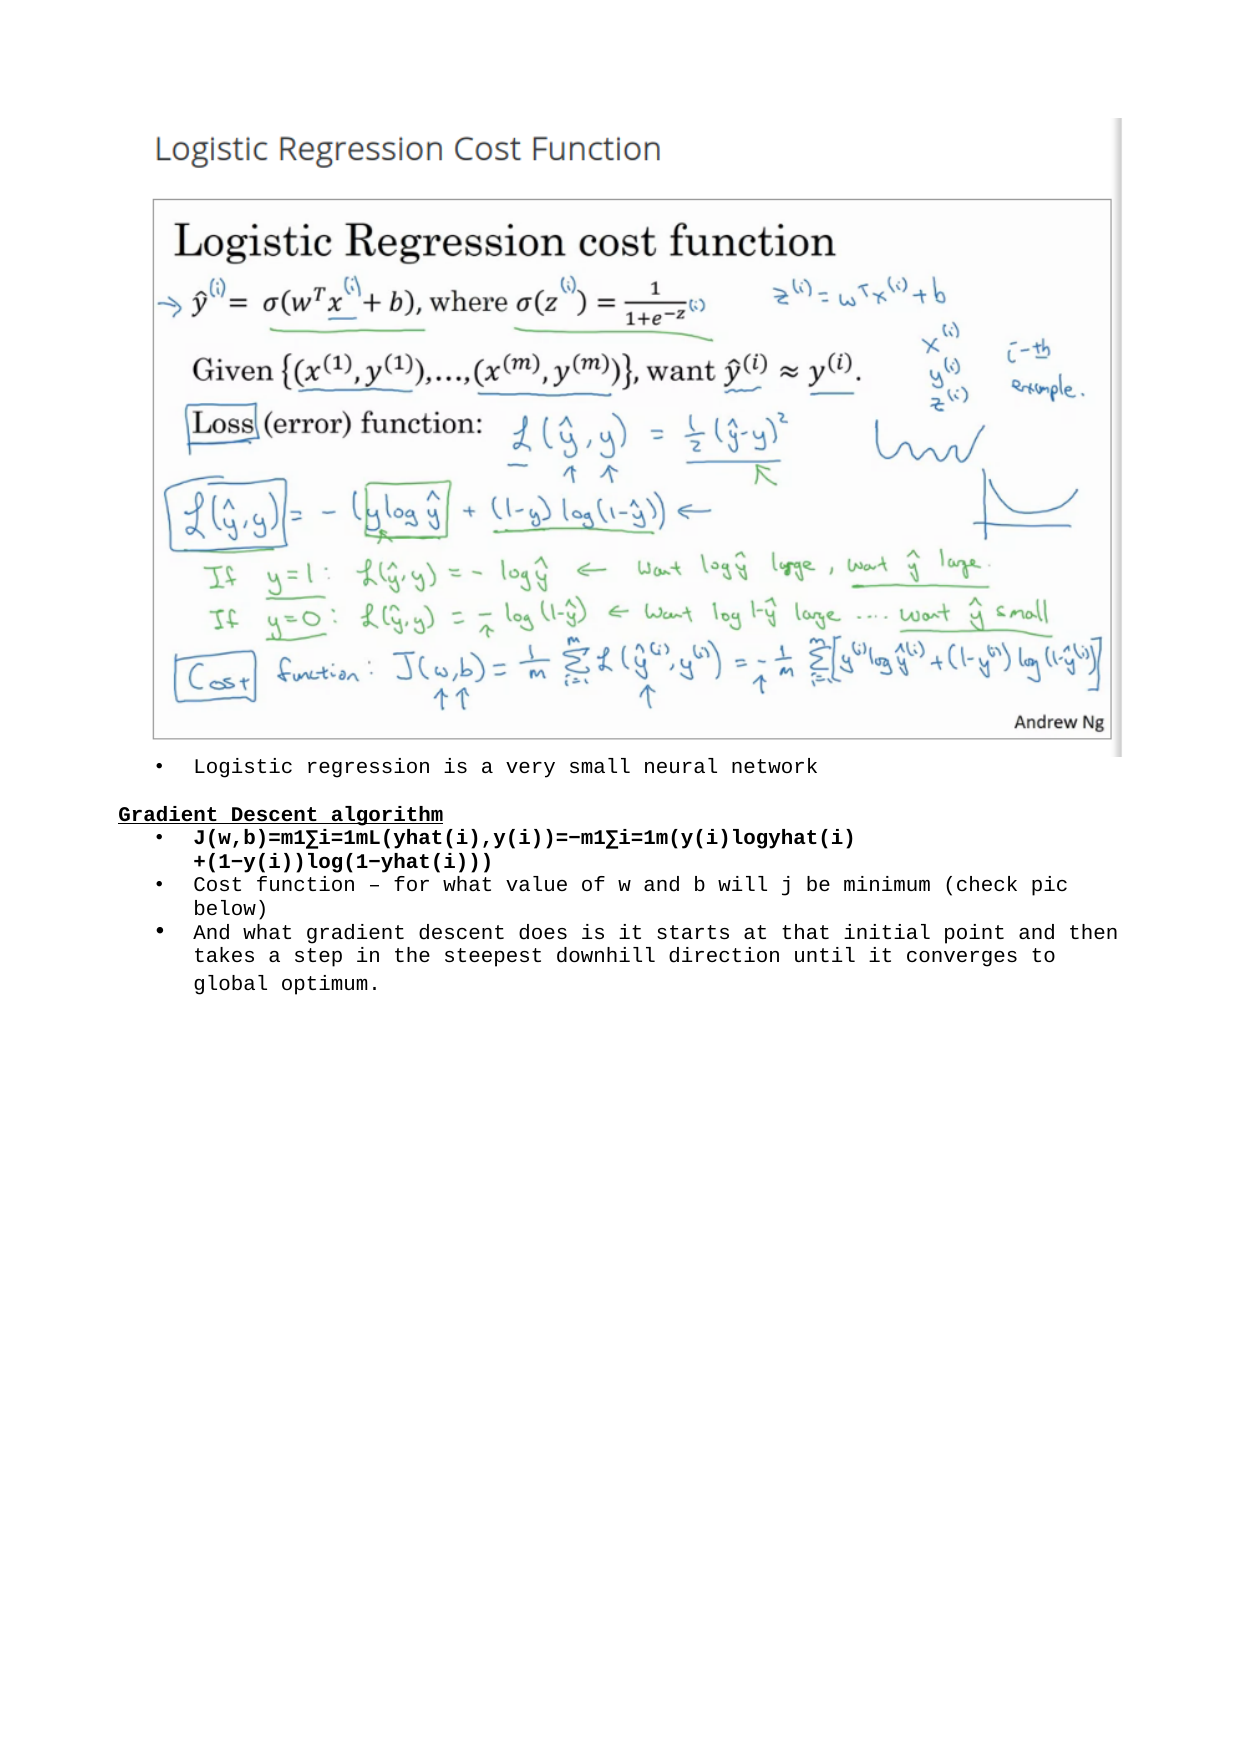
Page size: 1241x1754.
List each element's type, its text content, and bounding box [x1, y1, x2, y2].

list Cost function – for what value of w and b will j be minimum (check pic below) [156, 874, 1122, 922]
picture [118, 118, 1123, 757]
list And what gradient descent does is it starts at that initial point and then takes a step in the steepest downhill direction until it converges to global optimum. [156, 922, 1122, 997]
list J(w,b)=m1​∑i=1m​L(yhat(i),y(i))=−m1​∑i=1m​(y(i)logyhat(i)+(1−y(i))log(1−yhat(i))) [156, 827, 1122, 874]
list Logistic regression is a very small neural network [156, 757, 1122, 780]
text Gradient Descent algorithm [118, 803, 1122, 827]
